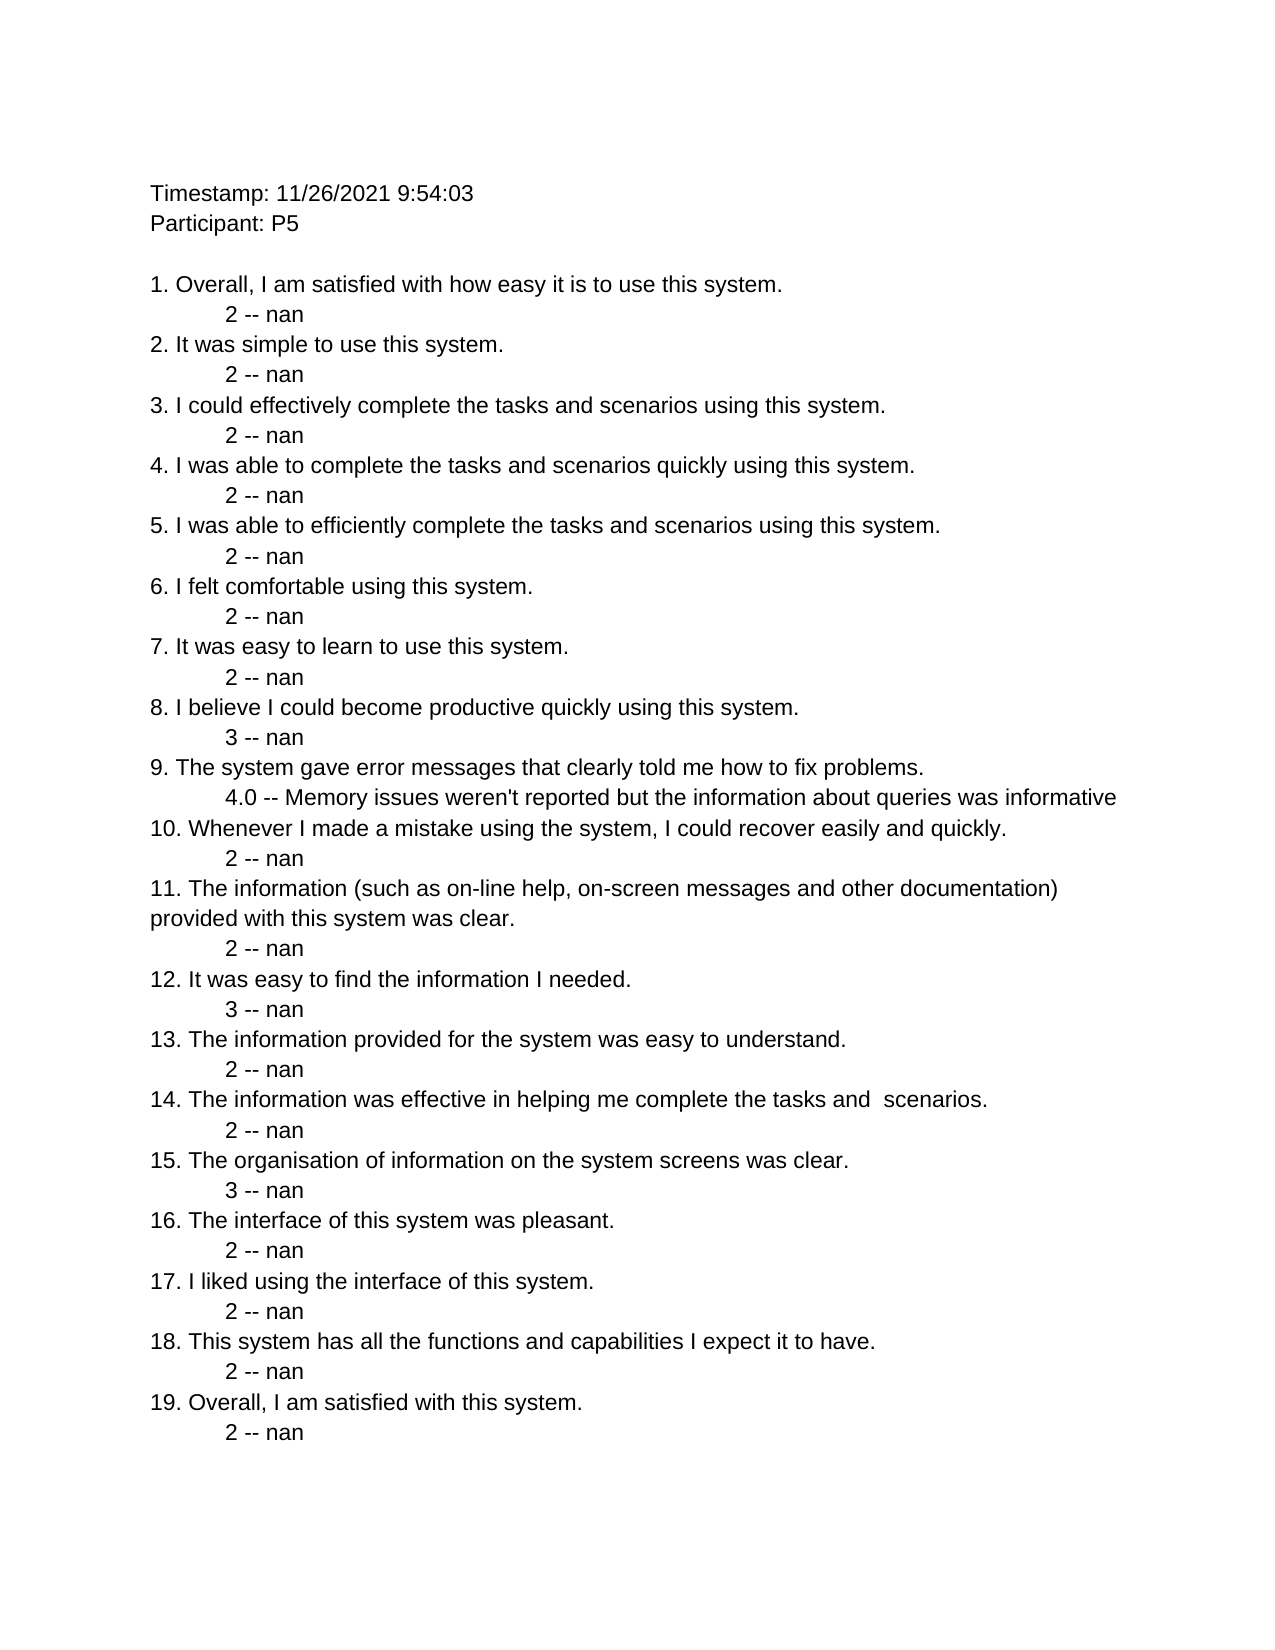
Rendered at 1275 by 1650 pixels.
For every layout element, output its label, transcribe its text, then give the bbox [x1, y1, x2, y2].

text 2 -- nan [150, 1298, 1125, 1324]
text 11. The information (such as on-line help, on-screen messages and other documentation) provided with this system was clear. [150, 875, 1125, 932]
text 2 -- nan [150, 603, 1125, 629]
text 10. Whenever I made a mistake using the system, I could recover easily and quickly. [150, 814, 1125, 841]
text 2 -- nan [150, 845, 1125, 871]
text 3 -- nan [150, 724, 1125, 750]
text 2 -- nan [150, 422, 1125, 448]
text 14. The information was effective in helping me complete the tasks and scenarios. [150, 1086, 1125, 1113]
text 3 -- nan [150, 996, 1125, 1022]
text 2 -- nan [150, 1237, 1125, 1264]
text 2 -- nan [150, 1056, 1125, 1083]
text 8. I believe I could become productive quickly using this system. [150, 694, 1125, 720]
text 9. The system gave error messages that clearly told me how to fix problems. [150, 754, 1125, 781]
text Timestamp: 11/26/2021 9:54:03 [150, 180, 1125, 207]
text 17. I liked using the interface of this system. [150, 1268, 1125, 1294]
text 2 -- nan [150, 301, 1125, 327]
text 2. It was simple to use this system. [150, 331, 1125, 358]
text 3. I could effectively complete the tasks and scenarios using this system. [150, 392, 1125, 418]
text 4.0 -- Memory issues weren't reported but the information about queries was informative [150, 784, 1125, 811]
text 19. Overall, I am satisfied with this system. [150, 1388, 1125, 1415]
text 6. I felt comfortable using this system. [150, 573, 1125, 599]
text 1. Overall, I am satisfied with how easy it is to use this system. [150, 271, 1125, 297]
text 2 -- nan [150, 1419, 1125, 1445]
text 2 -- nan [150, 663, 1125, 690]
text 7. It was easy to learn to use this system. [150, 633, 1125, 660]
text 15. The organisation of information on the system screens was clear. [150, 1147, 1125, 1173]
text 2 -- nan [150, 1117, 1125, 1143]
text 13. The information provided for the system was easy to understand. [150, 1026, 1125, 1052]
text 18. This system has all the functions and capabilities I expect it to have. [150, 1328, 1125, 1354]
text 3 -- nan [150, 1177, 1125, 1203]
text 2 -- nan [150, 543, 1125, 569]
text 5. I was able to efficiently complete the tasks and scenarios using this system. [150, 512, 1125, 539]
text 2 -- nan [150, 482, 1125, 509]
text 4. I was able to complete the tasks and scenarios quickly using this system. [150, 452, 1125, 478]
text 16. The interface of this system was pleasant. [150, 1207, 1125, 1234]
text 2 -- nan [150, 1358, 1125, 1385]
text Participant: P5 [150, 210, 1125, 237]
text 12. It was easy to find the information I needed. [150, 966, 1125, 992]
text 2 -- nan [150, 361, 1125, 388]
text 2 -- nan [150, 935, 1125, 962]
